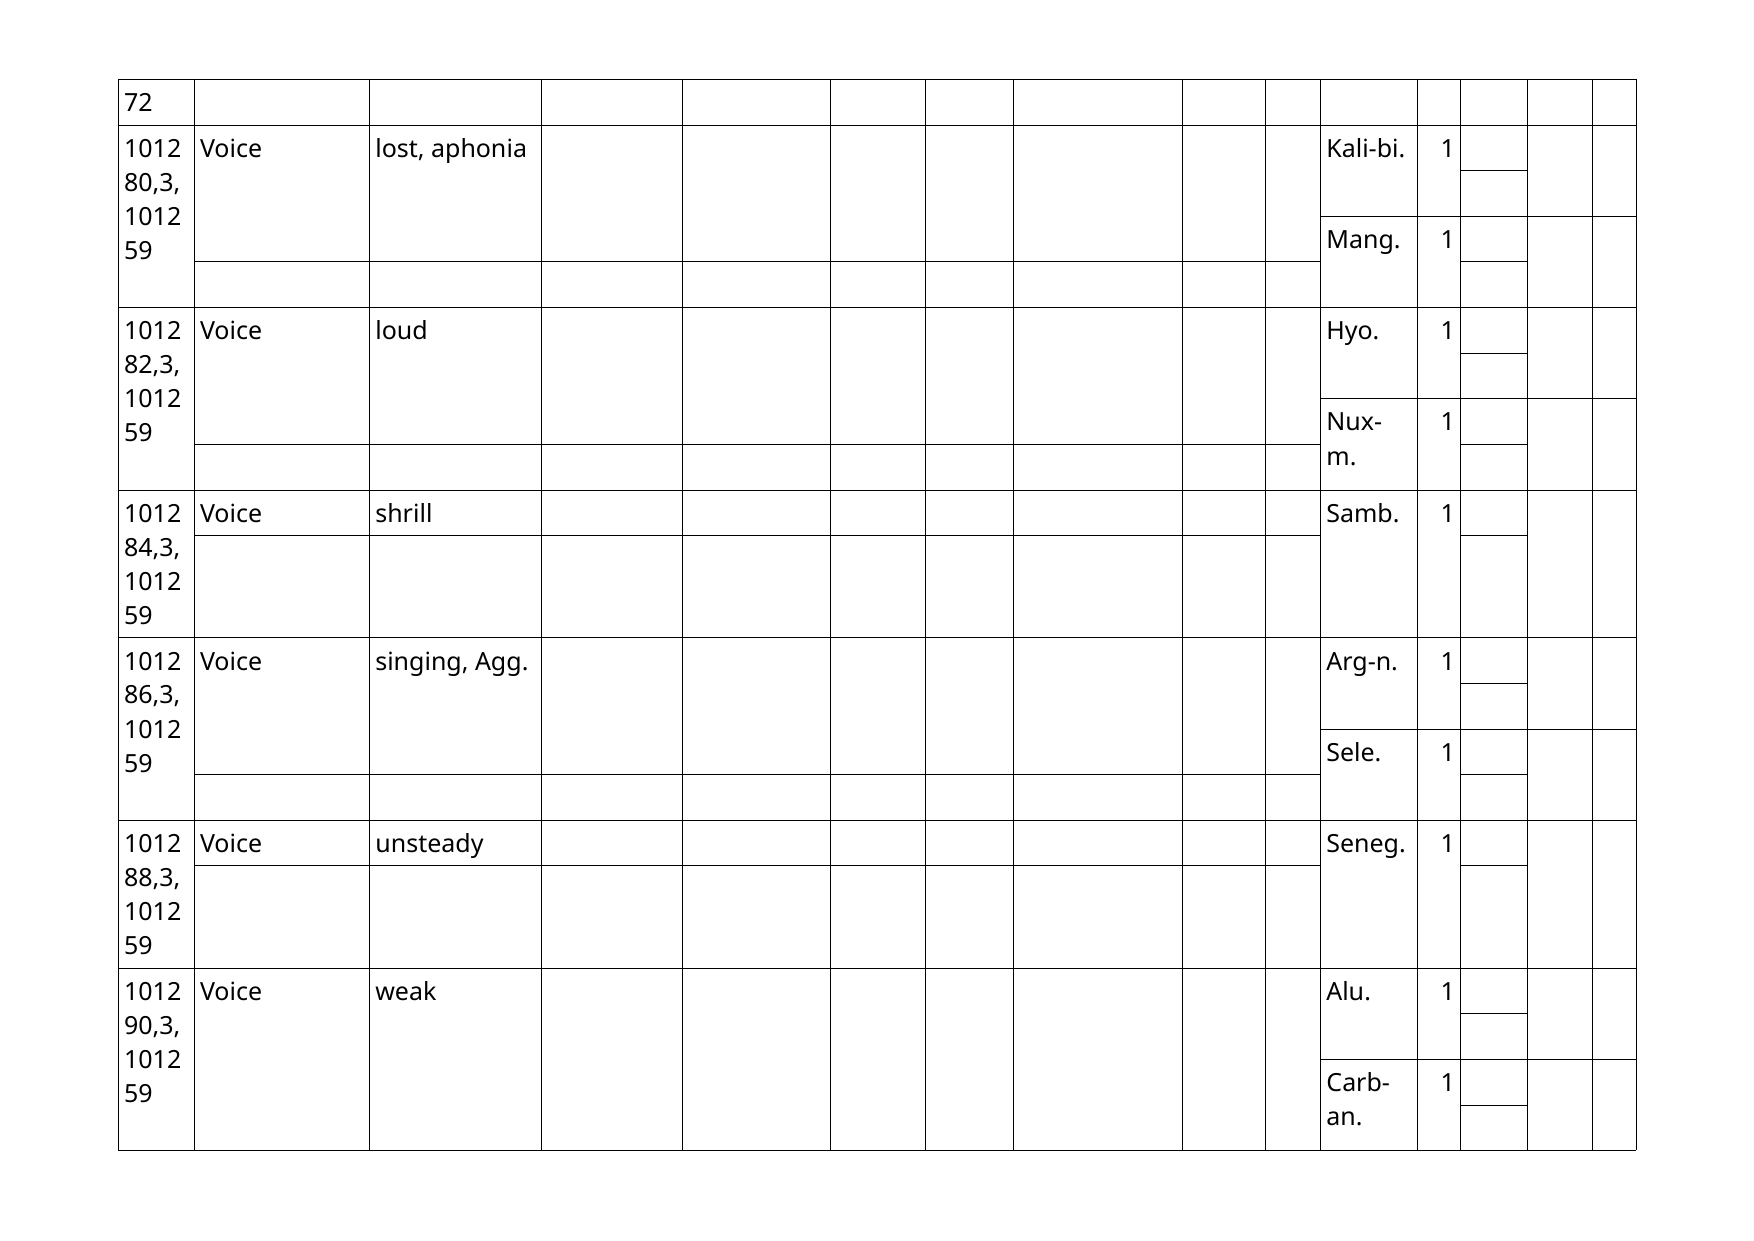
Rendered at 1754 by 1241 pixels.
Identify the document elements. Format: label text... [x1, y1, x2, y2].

table_cell [1014, 969, 1182, 1150]
table_cell [1461, 821, 1527, 865]
table_cell 101288,3,101259 [119, 821, 194, 968]
table_cell [1266, 969, 1320, 1150]
table_cell [1183, 80, 1265, 124]
table_cell [926, 80, 1013, 124]
table_cell [542, 775, 682, 820]
table_cell [195, 80, 369, 124]
table_cell [1461, 684, 1527, 728]
table_cell [1266, 262, 1320, 307]
table_cell [370, 80, 541, 124]
table_cell [1593, 730, 1636, 820]
table_cell [926, 445, 1013, 489]
table_cell [1461, 217, 1527, 261]
table_cell [1014, 126, 1182, 261]
table_cell 1 [1418, 399, 1460, 489]
table_cell singing, Agg. [370, 638, 541, 774]
table_cell [1461, 866, 1527, 968]
table_cell Voice [195, 126, 369, 261]
table_cell [1461, 775, 1527, 820]
table_cell [1528, 969, 1592, 1059]
table_cell [1593, 80, 1636, 124]
table_cell Voice [195, 969, 369, 1150]
table_cell [683, 491, 830, 535]
table_cell Hyo. [1321, 308, 1417, 398]
table_cell Voice [195, 491, 369, 535]
table_cell [831, 262, 925, 307]
table_cell 101286,3,101259 [119, 638, 194, 820]
table_cell [1266, 80, 1320, 124]
table_cell [1593, 821, 1636, 968]
table_cell [1183, 969, 1265, 1150]
table_cell [1014, 638, 1182, 774]
table_cell unsteady [370, 821, 541, 865]
table_cell [542, 969, 682, 1150]
table_cell [1183, 262, 1265, 307]
table_cell [542, 491, 682, 535]
table_cell [1461, 1060, 1527, 1104]
table_cell [1528, 217, 1592, 307]
table_cell [683, 821, 830, 865]
table_cell [1461, 969, 1527, 1013]
table_cell [926, 308, 1013, 444]
table_cell [1461, 1106, 1527, 1150]
table_cell [683, 536, 830, 637]
table_cell [926, 126, 1013, 261]
table_cell Mang. [1321, 217, 1417, 307]
table_cell [1528, 308, 1592, 398]
table_cell [542, 308, 682, 444]
table_cell [195, 536, 369, 637]
table_cell [1183, 775, 1265, 820]
table_cell [683, 262, 830, 307]
table_cell Voice [195, 308, 369, 444]
table_cell [1528, 1060, 1592, 1150]
table_cell [683, 126, 830, 261]
table_cell [542, 445, 682, 489]
table_cell [1528, 126, 1592, 216]
table_cell [1593, 1060, 1636, 1150]
table_cell [370, 262, 541, 307]
table_cell [195, 445, 369, 489]
table_cell [1461, 308, 1527, 353]
table_cell 1 [1418, 126, 1460, 216]
table_cell [926, 491, 1013, 535]
table_cell [1593, 399, 1636, 489]
table_cell [831, 821, 925, 865]
table_cell [831, 126, 925, 261]
table_cell [1183, 308, 1265, 444]
table_cell [683, 638, 830, 774]
table_cell [1266, 866, 1320, 968]
table_cell [683, 80, 830, 124]
table_cell [1183, 821, 1265, 865]
table_cell [1266, 821, 1320, 865]
table_cell [542, 262, 682, 307]
table_cell [1014, 80, 1182, 124]
table_cell [1461, 126, 1527, 170]
table_cell [195, 262, 369, 307]
table_cell [926, 262, 1013, 307]
table_cell [370, 866, 541, 968]
table_cell [1461, 491, 1527, 535]
table_cell weak [370, 969, 541, 1150]
table_cell [1461, 262, 1527, 307]
table_cell [926, 969, 1013, 1150]
table_cell Sele. [1321, 730, 1417, 820]
table_cell Voice [195, 638, 369, 774]
table_cell [1266, 536, 1320, 637]
table_cell [1528, 638, 1592, 728]
table_cell 1 [1418, 638, 1460, 728]
table_cell [926, 775, 1013, 820]
table_cell [195, 775, 369, 820]
table_cell [831, 445, 925, 489]
table_cell [542, 536, 682, 637]
table_cell [1461, 445, 1527, 489]
table_cell [831, 969, 925, 1150]
table_cell [1593, 308, 1636, 398]
table_cell Seneg. [1321, 821, 1417, 968]
table_cell [1183, 866, 1265, 968]
table_cell [1014, 491, 1182, 535]
table_cell [926, 866, 1013, 968]
table_cell [1461, 638, 1527, 683]
table_cell [1418, 80, 1460, 124]
table_cell [1014, 866, 1182, 968]
table_cell [1461, 1014, 1527, 1059]
table_cell 1 [1418, 730, 1460, 820]
table_cell [1266, 491, 1320, 535]
table_cell [1183, 638, 1265, 774]
table_cell [831, 866, 925, 968]
table_cell [542, 126, 682, 261]
table_cell [1014, 262, 1182, 307]
table_cell [683, 775, 830, 820]
table_cell [195, 866, 369, 968]
table_cell [1014, 445, 1182, 489]
table_cell 72 [119, 80, 194, 124]
table_cell [542, 821, 682, 865]
table_cell Kali-bi. [1321, 126, 1417, 216]
table_cell [926, 821, 1013, 865]
table_cell [1266, 638, 1320, 774]
table_cell Samb. [1321, 491, 1417, 637]
table_cell [1014, 308, 1182, 444]
table_cell 1 [1418, 491, 1460, 637]
table_cell [831, 308, 925, 444]
table_cell [1183, 491, 1265, 535]
table_cell Arg-n. [1321, 638, 1417, 728]
table_cell [1183, 126, 1265, 261]
table_cell [1266, 445, 1320, 489]
table_cell [542, 638, 682, 774]
table_cell [1593, 638, 1636, 728]
table_cell [1014, 775, 1182, 820]
table_cell 1 [1418, 217, 1460, 307]
table_cell 1 [1418, 821, 1460, 968]
table_cell [683, 866, 830, 968]
table_cell [1014, 821, 1182, 865]
table_cell [683, 969, 830, 1150]
table_cell [1266, 308, 1320, 444]
table_cell [1461, 354, 1527, 398]
table_cell [1266, 126, 1320, 261]
table_cell [1014, 536, 1182, 637]
table_cell 101290,3,101259 [119, 969, 194, 1150]
table_cell 1 [1418, 1060, 1460, 1150]
table_cell [1461, 171, 1527, 216]
table_cell lost, aphonia [370, 126, 541, 261]
table_cell [542, 80, 682, 124]
table_cell [1528, 399, 1592, 489]
table_cell loud [370, 308, 541, 444]
table_cell [831, 638, 925, 774]
table_cell [1528, 821, 1592, 968]
table_cell [542, 866, 682, 968]
table_cell [1183, 445, 1265, 489]
table_cell [370, 445, 541, 489]
table_cell [926, 536, 1013, 637]
table_cell [1593, 217, 1636, 307]
table_cell Carb-an. [1321, 1060, 1417, 1150]
table_cell [831, 775, 925, 820]
table_cell 1 [1418, 308, 1460, 398]
table_cell Nux-m. [1321, 399, 1417, 489]
table_cell [831, 80, 925, 124]
table_cell Voice [195, 821, 369, 865]
table_cell [1593, 126, 1636, 216]
table_cell [831, 536, 925, 637]
table_cell 101284,3,101259 [119, 491, 194, 637]
table_cell [1461, 730, 1527, 774]
table_cell Alu. [1321, 969, 1417, 1059]
table_cell [1266, 775, 1320, 820]
table_cell [1528, 491, 1592, 637]
table_cell 1 [1418, 969, 1460, 1059]
table_cell [1321, 80, 1417, 124]
table_cell [1593, 491, 1636, 637]
table_cell [1461, 399, 1527, 444]
table_cell [1528, 80, 1592, 124]
table_cell [1461, 80, 1527, 124]
table_cell shrill [370, 491, 541, 535]
table_cell [1461, 536, 1527, 637]
table_cell [683, 445, 830, 489]
table_cell [1183, 536, 1265, 637]
table_cell [926, 638, 1013, 774]
table_cell 101280,3,101259 [119, 126, 194, 307]
table_cell [370, 536, 541, 637]
table_cell [683, 308, 830, 444]
table_cell [831, 491, 925, 535]
table_cell 101282,3,101259 [119, 308, 194, 489]
table_cell [1528, 730, 1592, 820]
table_cell [1593, 969, 1636, 1059]
table_cell [370, 775, 541, 820]
